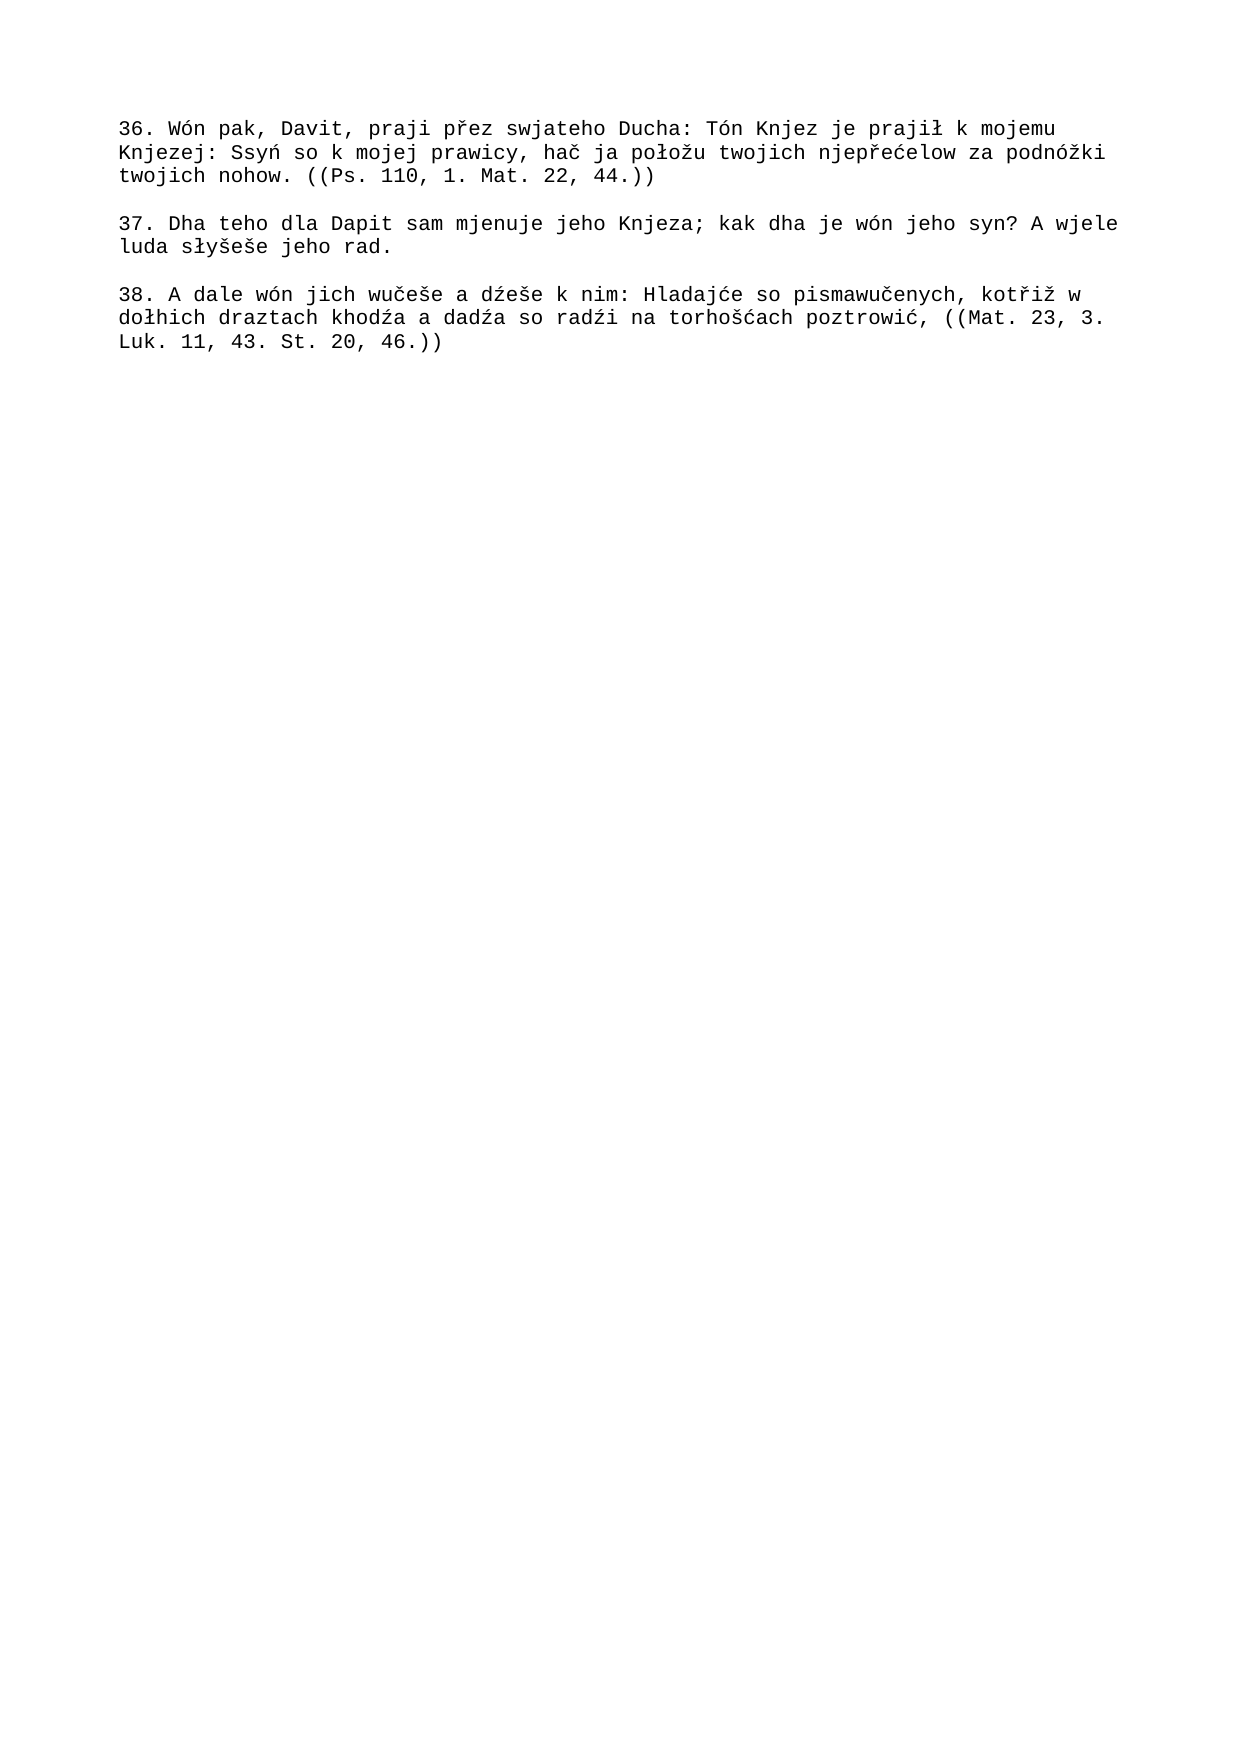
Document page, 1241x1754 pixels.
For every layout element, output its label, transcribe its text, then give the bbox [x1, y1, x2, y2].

text 38. A dale wón jich wučeše a dźeše k nim: Hladajće so pismawučenych, kotřiž w dołhich draztach khodźa a dadźa so radźi na torhošćach poztrowić, ((Mat. 23, 3. Luk. 11, 43. St. 20, 46.)) [118, 284, 1122, 354]
text 36. Wón pak, Davit, praji přez swjateho Ducha: Tón Knjez je prajił k mojemu Knjezej: Ssyń so k mojej prawicy, hač ja połožu twojich njepřećelow za podnóžki twojich nohow. ((Ps. 110, 1. Mat. 22, 44.)) [118, 118, 1122, 189]
text 37. Dha teho dla Dapit sam mjenuje jeho Knjeza; kak dha je wón jeho syn? A wjele luda słyšeše jeho rad. [118, 213, 1122, 260]
